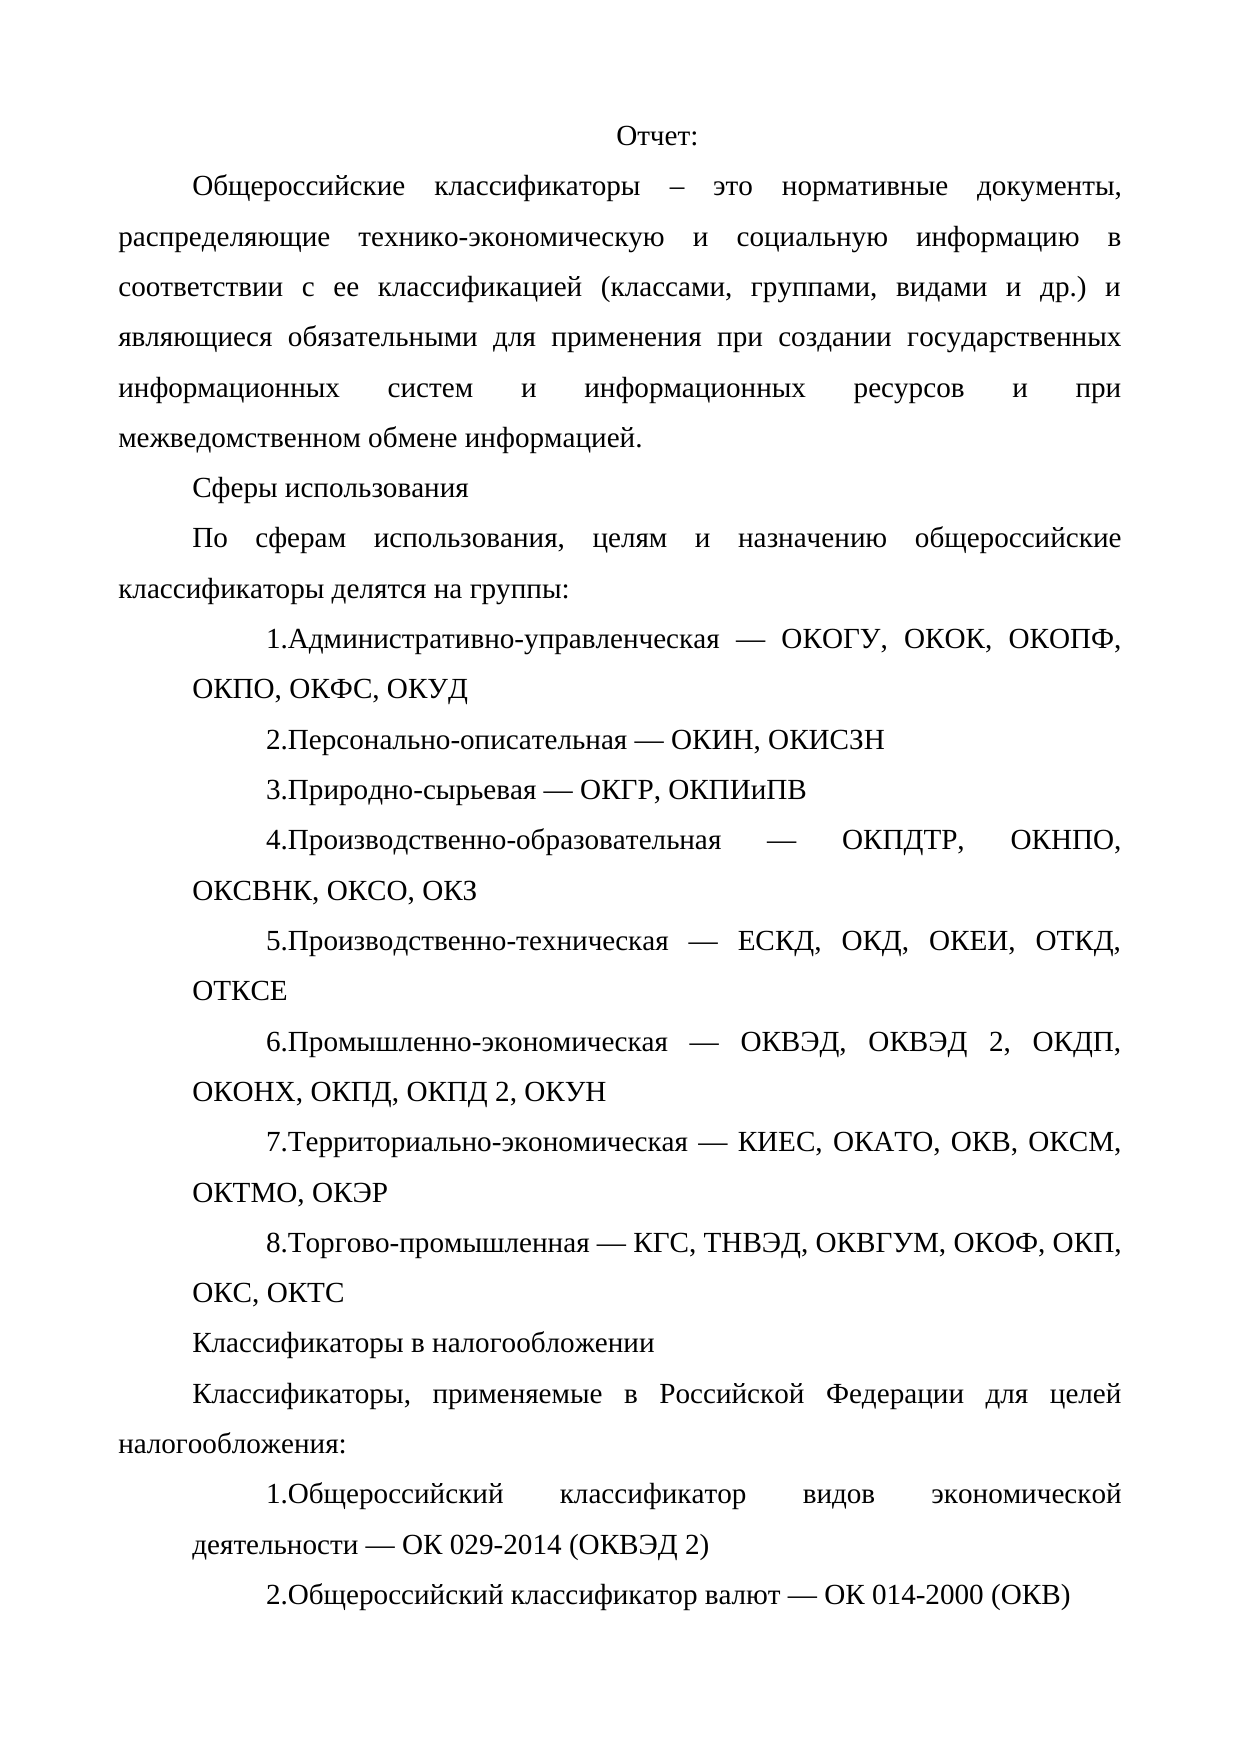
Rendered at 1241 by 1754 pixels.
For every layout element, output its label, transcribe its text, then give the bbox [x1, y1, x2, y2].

text Отчет: [118, 118, 1122, 152]
text По сферам использования, целям и назначению общероссийские классификаторы делятся на группы: [118, 521, 1122, 604]
list Природно-сырьевая — ОКГР, ОКПИиПВ [118, 772, 1122, 806]
text Классификаторы, применяемые в Российской Федерации для целей налогообложения: [118, 1376, 1122, 1460]
list Промышленно-экономическая — ОКВЭД, ОКВЭД 2, ОКДП, ОКОНХ, ОКПД, ОКПД 2, ОКУН [118, 1024, 1122, 1108]
list Административно-управленческая — ОКОГУ, ОКОК, ОКОПФ, ОКПО, ОКФС, ОКУД [118, 621, 1122, 705]
list Производственно-образовательная — ОКПДТР, ОКНПО, ОКСВНК, ОКСО, ОКЗ [118, 822, 1122, 906]
text Общероссийские классификаторы – это нормативные документы, распределяющие технико-экономическую и социальную информацию в соответствии с ее классификацией (классами, группами, видами и др.) и являющиеся обязательными для применения при создании государственных информационных систем и информационных ресурсов и при межведомственном обмене информацией. [118, 168, 1122, 453]
list Производственно-техническая — ЕСКД, ОКД, ОКЕИ, ОТКД, ОТКСЕ [118, 923, 1122, 1007]
subtitle Сферы использования [118, 470, 1122, 504]
list Общероссийский классификатор видов экономической деятельности — ОК 029-2014 (ОКВЭД 2) [118, 1477, 1122, 1560]
list Общероссийский классификатор валют — ОК 014-2000 (ОКВ) [118, 1577, 1122, 1611]
list Персонально-описательная — ОКИН, ОКИСЗН [118, 722, 1122, 755]
list Торгово-промышленная — КГС, ТНВЭД, ОКВГУМ, ОКОФ, ОКП, ОКС, ОКТС [118, 1225, 1122, 1309]
subtitle Классификаторы в налогообложении [118, 1326, 1122, 1359]
list Территориально-экономическая — КИЕС, ОКАТО, ОКВ, ОКСМ, ОКТМО, ОКЭР [118, 1124, 1122, 1208]
